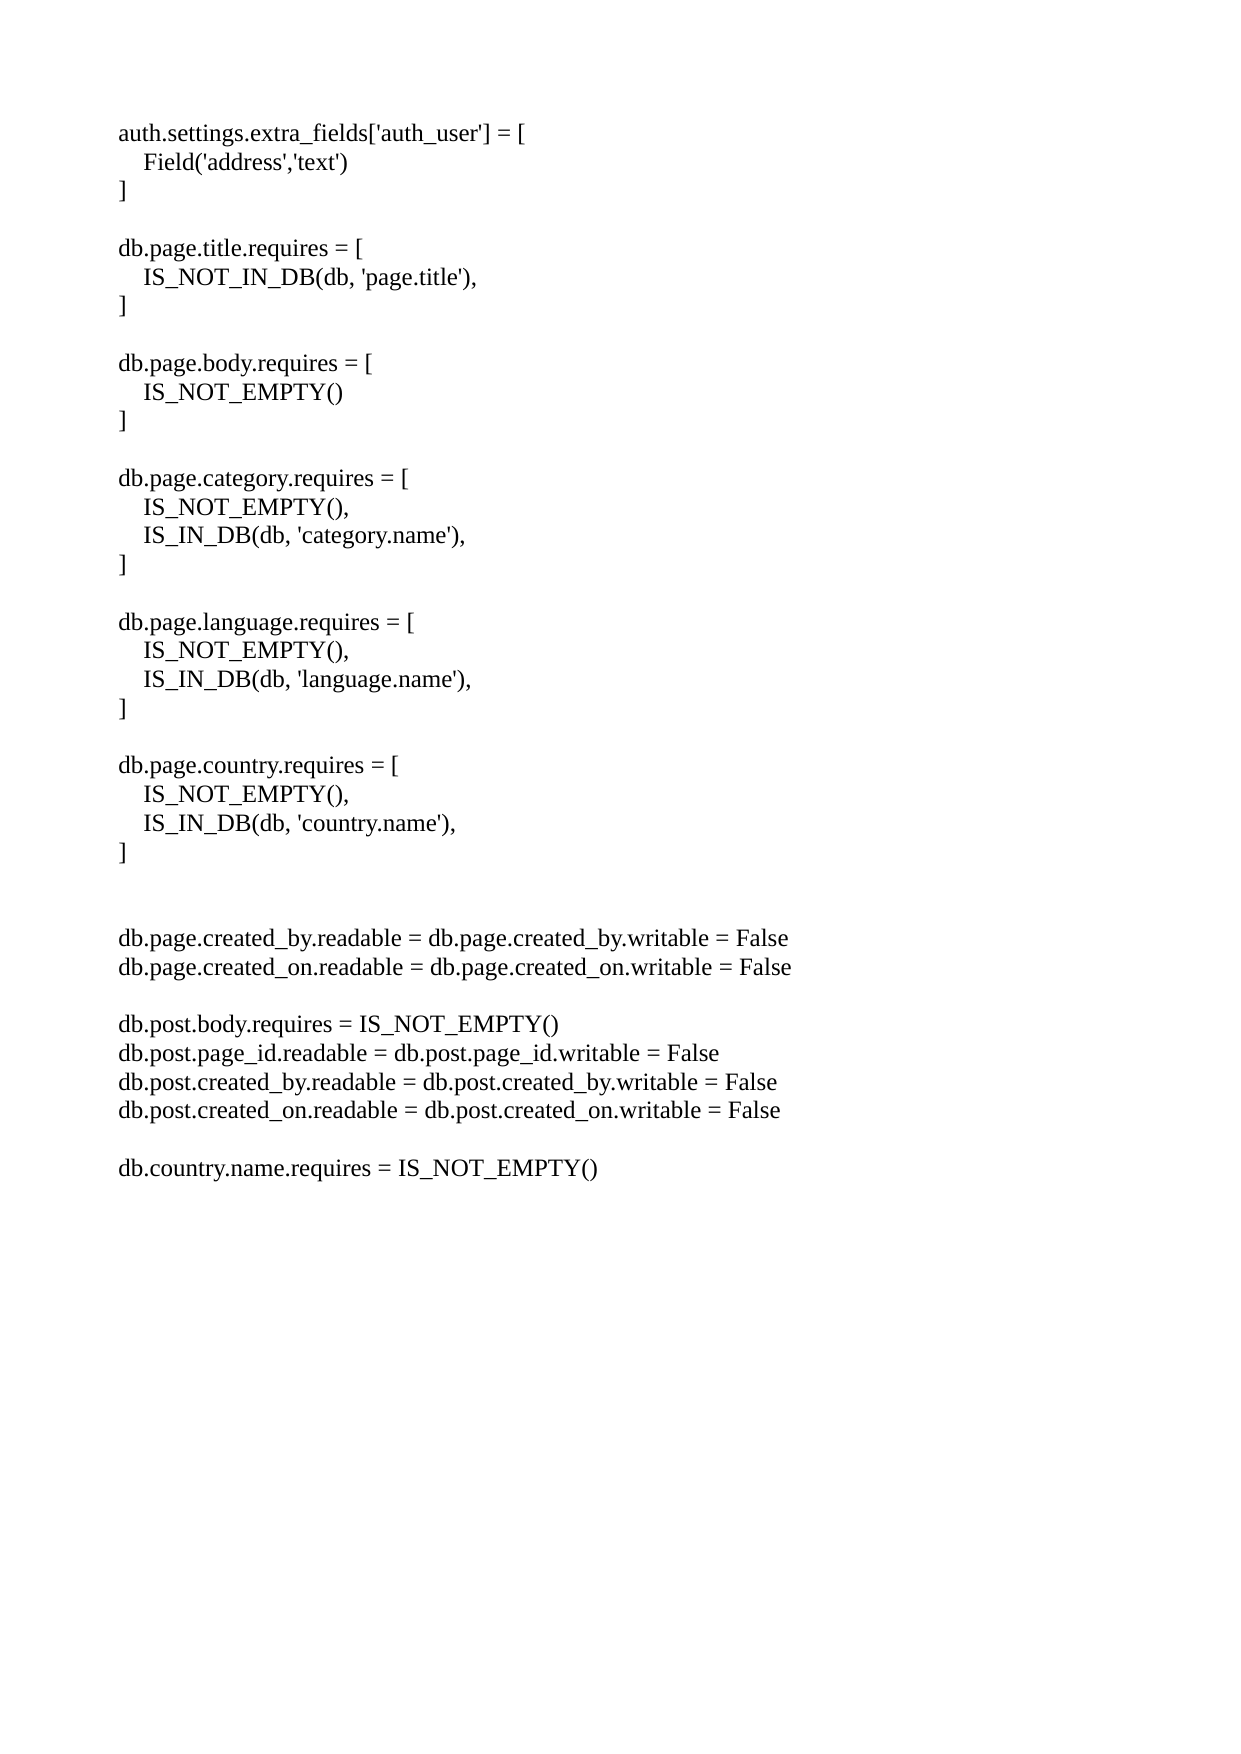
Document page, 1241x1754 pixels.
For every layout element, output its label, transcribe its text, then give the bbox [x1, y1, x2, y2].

text db.post.created_on.readable = db.post.created_on.writable = False [118, 1096, 1122, 1124]
text ] [118, 176, 1122, 204]
text IS_NOT_EMPTY(), [118, 492, 1122, 521]
text IS_NOT_IN_DB(db, 'page.title'), [118, 262, 1122, 291]
text db.post.created_by.readable = db.post.created_by.writable = False [118, 1067, 1122, 1096]
text Field('address','text') [118, 147, 1122, 176]
text ] [118, 549, 1122, 578]
text IS_NOT_EMPTY(), [118, 779, 1122, 808]
text db.page.created_on.readable = db.page.created_on.writable = False [118, 952, 1122, 981]
text db.post.page_id.readable = db.post.page_id.writable = False [118, 1038, 1122, 1067]
text IS_IN_DB(db, 'language.name'), [118, 664, 1122, 693]
text db.page.title.requires = [ [118, 233, 1122, 262]
text db.country.name.requires = IS_NOT_EMPTY() [118, 1153, 1122, 1182]
text ] [118, 291, 1122, 319]
text db.page.category.requires = [ [118, 463, 1122, 492]
text db.page.body.requires = [ [118, 348, 1122, 377]
text db.post.body.requires = IS_NOT_EMPTY() [118, 1009, 1122, 1038]
text IS_NOT_EMPTY(), [118, 636, 1122, 664]
text db.page.language.requires = [ [118, 607, 1122, 636]
text ] [118, 406, 1122, 434]
text IS_IN_DB(db, 'country.name'), [118, 808, 1122, 837]
text ] [118, 837, 1122, 866]
text db.page.created_by.readable = db.page.created_by.writable = False [118, 923, 1122, 952]
text ] [118, 693, 1122, 722]
text IS_IN_DB(db, 'category.name'), [118, 521, 1122, 549]
text db.page.country.requires = [ [118, 751, 1122, 779]
text auth.settings.extra_fields['auth_user'] = [ [118, 118, 1122, 147]
text IS_NOT_EMPTY() [118, 377, 1122, 406]
